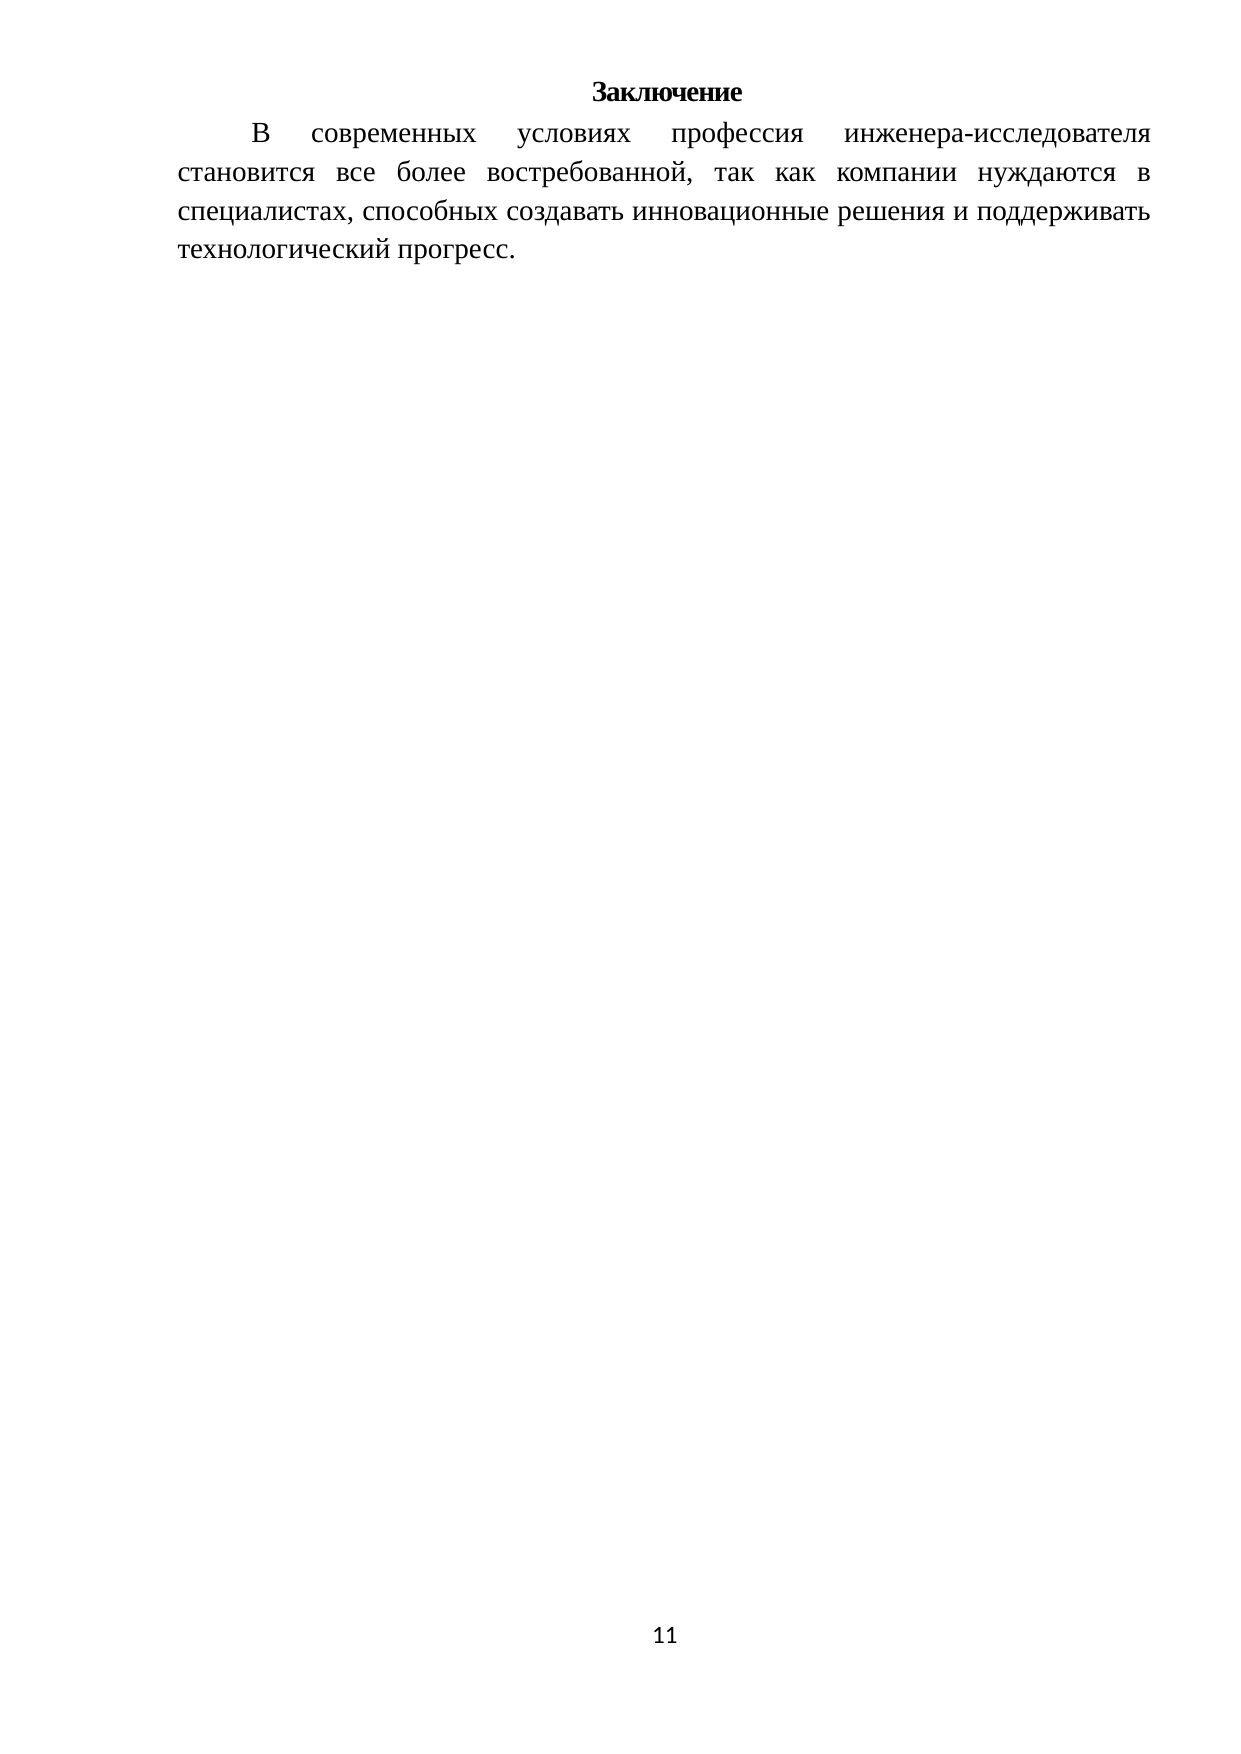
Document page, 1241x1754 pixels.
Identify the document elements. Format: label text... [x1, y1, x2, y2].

text В современных условиях профессия инженера-исследователя становится все более востребованной, так как компании нуждаются в специалистах, способных создавать инновационные решения и поддерживать технологический прогресс. [177, 116, 1152, 265]
text Заключение [177, 74, 1152, 107]
